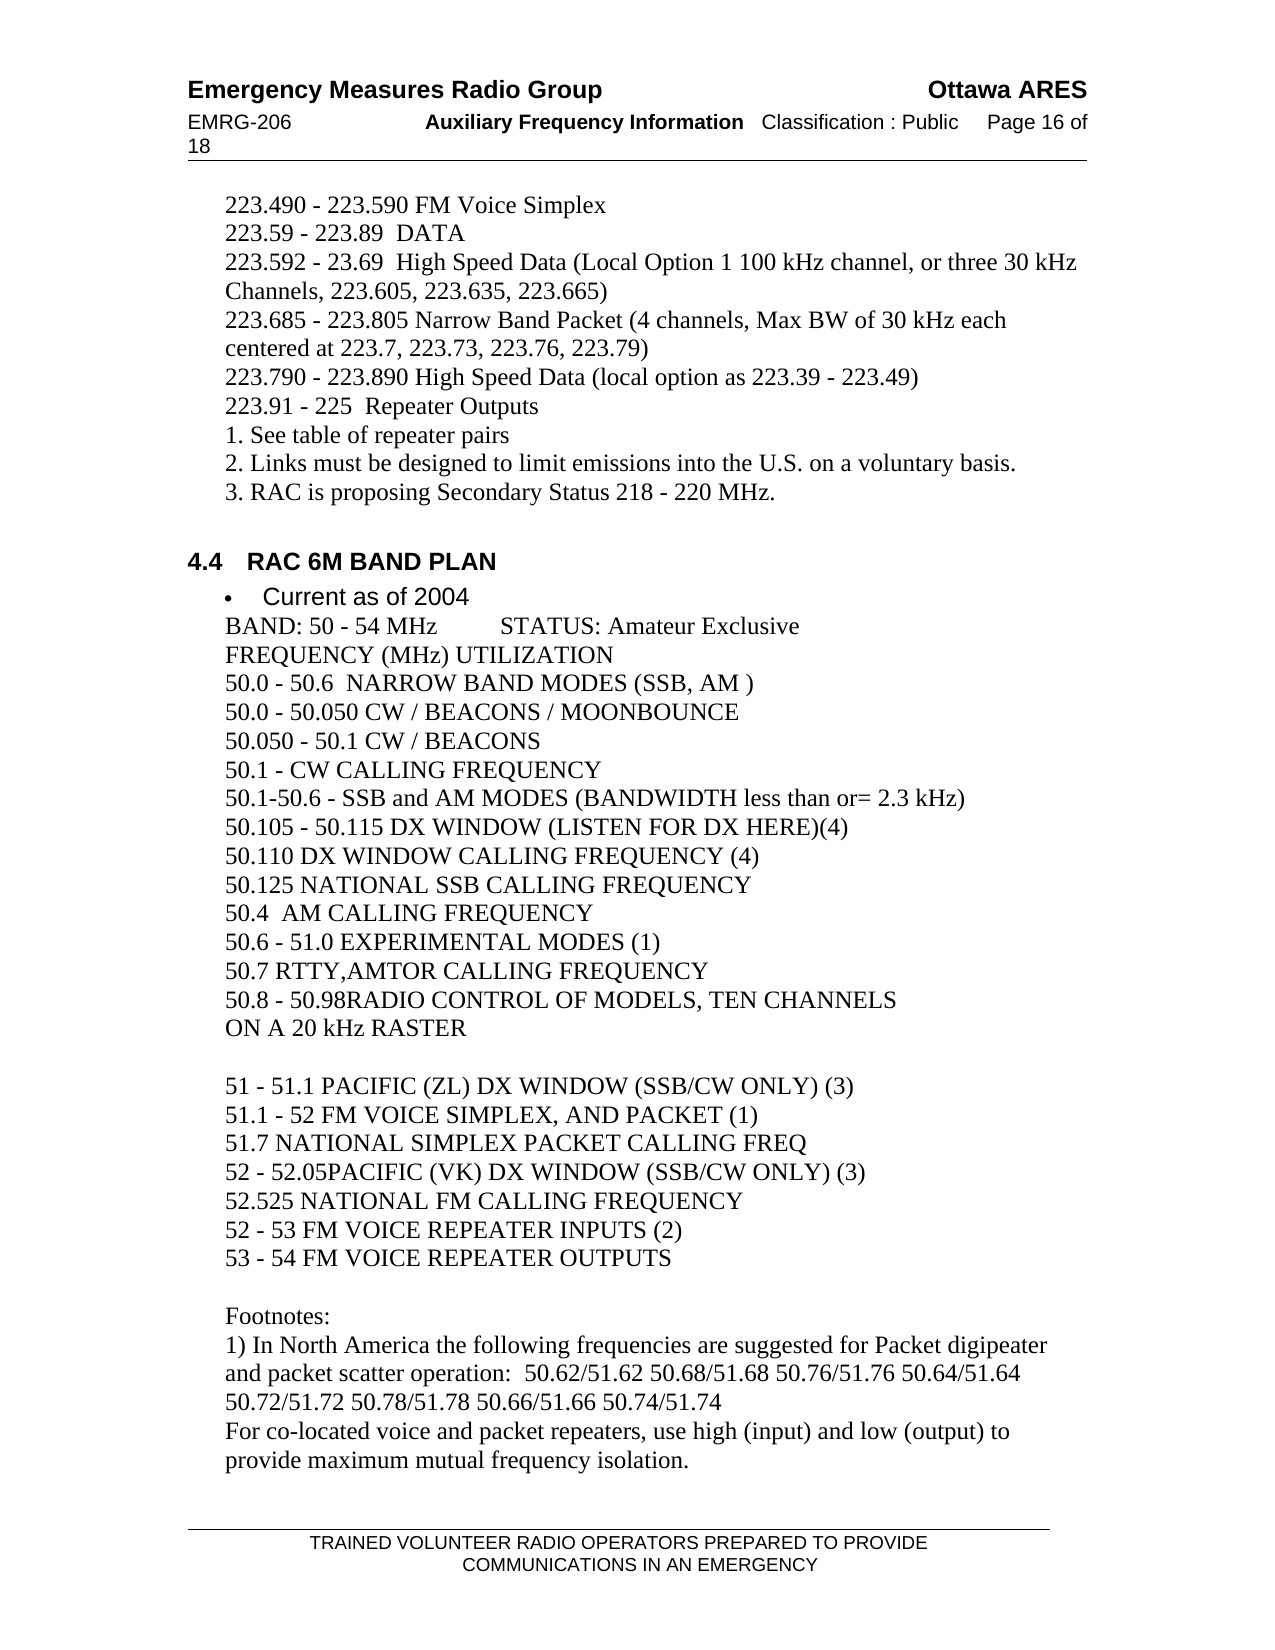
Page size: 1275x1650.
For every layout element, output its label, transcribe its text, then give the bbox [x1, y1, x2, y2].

text 50.6 - 51.0 EXPERIMENTAL MODES (1) [225, 927, 1087, 956]
text BAND: 50 - 54 MHz STATUS: Amateur Exclusive [225, 611, 1087, 640]
text 2. Links must be designed to limit emissions into the U.S. on a voluntary basis. [225, 448, 1087, 477]
text 52 - 52.05PACIFIC (VK) DX WINDOW (SSB/CW ONLY) (3) [225, 1157, 1087, 1186]
text 1. See table of repeater pairs [225, 420, 1087, 448]
text 223.59 - 223.89 DATA [225, 218, 1087, 247]
text 50.4 AM CALLING FREQUENCY [225, 898, 1087, 927]
text 223.592 - 23.69 High Speed Data (Local Option 1 100 kHz channel, or three 30 kHz Channels, 223.605, 223.635, 223.665) [225, 247, 1087, 305]
text 51.1 - 52 FM VOICE SIMPLEX, AND PACKET (1) [225, 1100, 1087, 1128]
text 1) In North America the following frequencies are suggested for Packet digipeater and packet scatter operation: 50.62/51.62 50.68/51.68 50.76/51.76 50.64/51.64 50.72/51.72 50.78/51.78 50.66/51.66 50.74/51.74 [225, 1330, 1087, 1416]
text 50.0 - 50.050 CW / BEACONS / MOONBOUNCE [225, 697, 1087, 726]
text For co-located voice and packet repeaters, use high (input) and low (output) to provide maximum mutual frequency isolation. [225, 1416, 1087, 1473]
text 50.050 - 50.1 CW / BEACONS [225, 726, 1087, 755]
text 50.0 - 50.6 NARROW BAND MODES (SSB, AM ) [225, 668, 1087, 697]
text 50.1-50.6 - SSB and AM MODES (BANDWIDTH less than or= 2.3 kHz) [225, 783, 1087, 812]
text 223.790 - 223.890 High Speed Data (local option as 223.39 - 223.49) [225, 362, 1087, 391]
text FREQUENCY (MHz) UTILIZATION [225, 640, 1087, 668]
text 223.91 - 225 Repeater Outputs [225, 391, 1087, 420]
text 53 - 54 FM VOICE REPEATER OUTPUTS [225, 1243, 1087, 1272]
text 50.125 NATIONAL SSB CALLING FREQUENCY [225, 870, 1087, 898]
text 50.110 DX WINDOW CALLING FREQUENCY (4) [225, 841, 1087, 870]
text 50.1 - CW CALLING FREQUENCY [225, 755, 1087, 783]
text 50.8 - 50.98RADIO CONTROL OF MODELS, TEN CHANNELS [225, 985, 1087, 1013]
text ON A 20 kHz RASTER [225, 1013, 1087, 1042]
list Current as of 2004 [225, 582, 1087, 611]
text 50.105 - 50.115 DX WINDOW (LISTEN FOR DX HERE)(4) [225, 812, 1087, 841]
subtitle RAC 6m band plan [187, 547, 1087, 576]
text 52 - 53 FM VOICE REPEATER INPUTS (2) [225, 1215, 1087, 1243]
text 51 - 51.1 PACIFIC (ZL) DX WINDOW (SSB/CW ONLY) (3) [225, 1071, 1087, 1100]
text 50.7 RTTY,AMTOR CALLING FREQUENCY [225, 956, 1087, 985]
text 223.685 - 223.805 Narrow Band Packet (4 channels, Max BW of 30 kHz each centered at 223.7, 223.73, 223.76, 223.79) [225, 305, 1087, 362]
text 3. RAC is proposing Secondary Status 218 - 220 MHz. [225, 477, 1087, 506]
text 223.490 - 223.590 FM Voice Simplex [225, 190, 1087, 218]
text 51.7 NATIONAL SIMPLEX PACKET CALLING FREQ [225, 1128, 1087, 1157]
text Footnotes: [225, 1301, 1087, 1330]
text 52.525 NATIONAL FM CALLING FREQUENCY [225, 1186, 1087, 1215]
